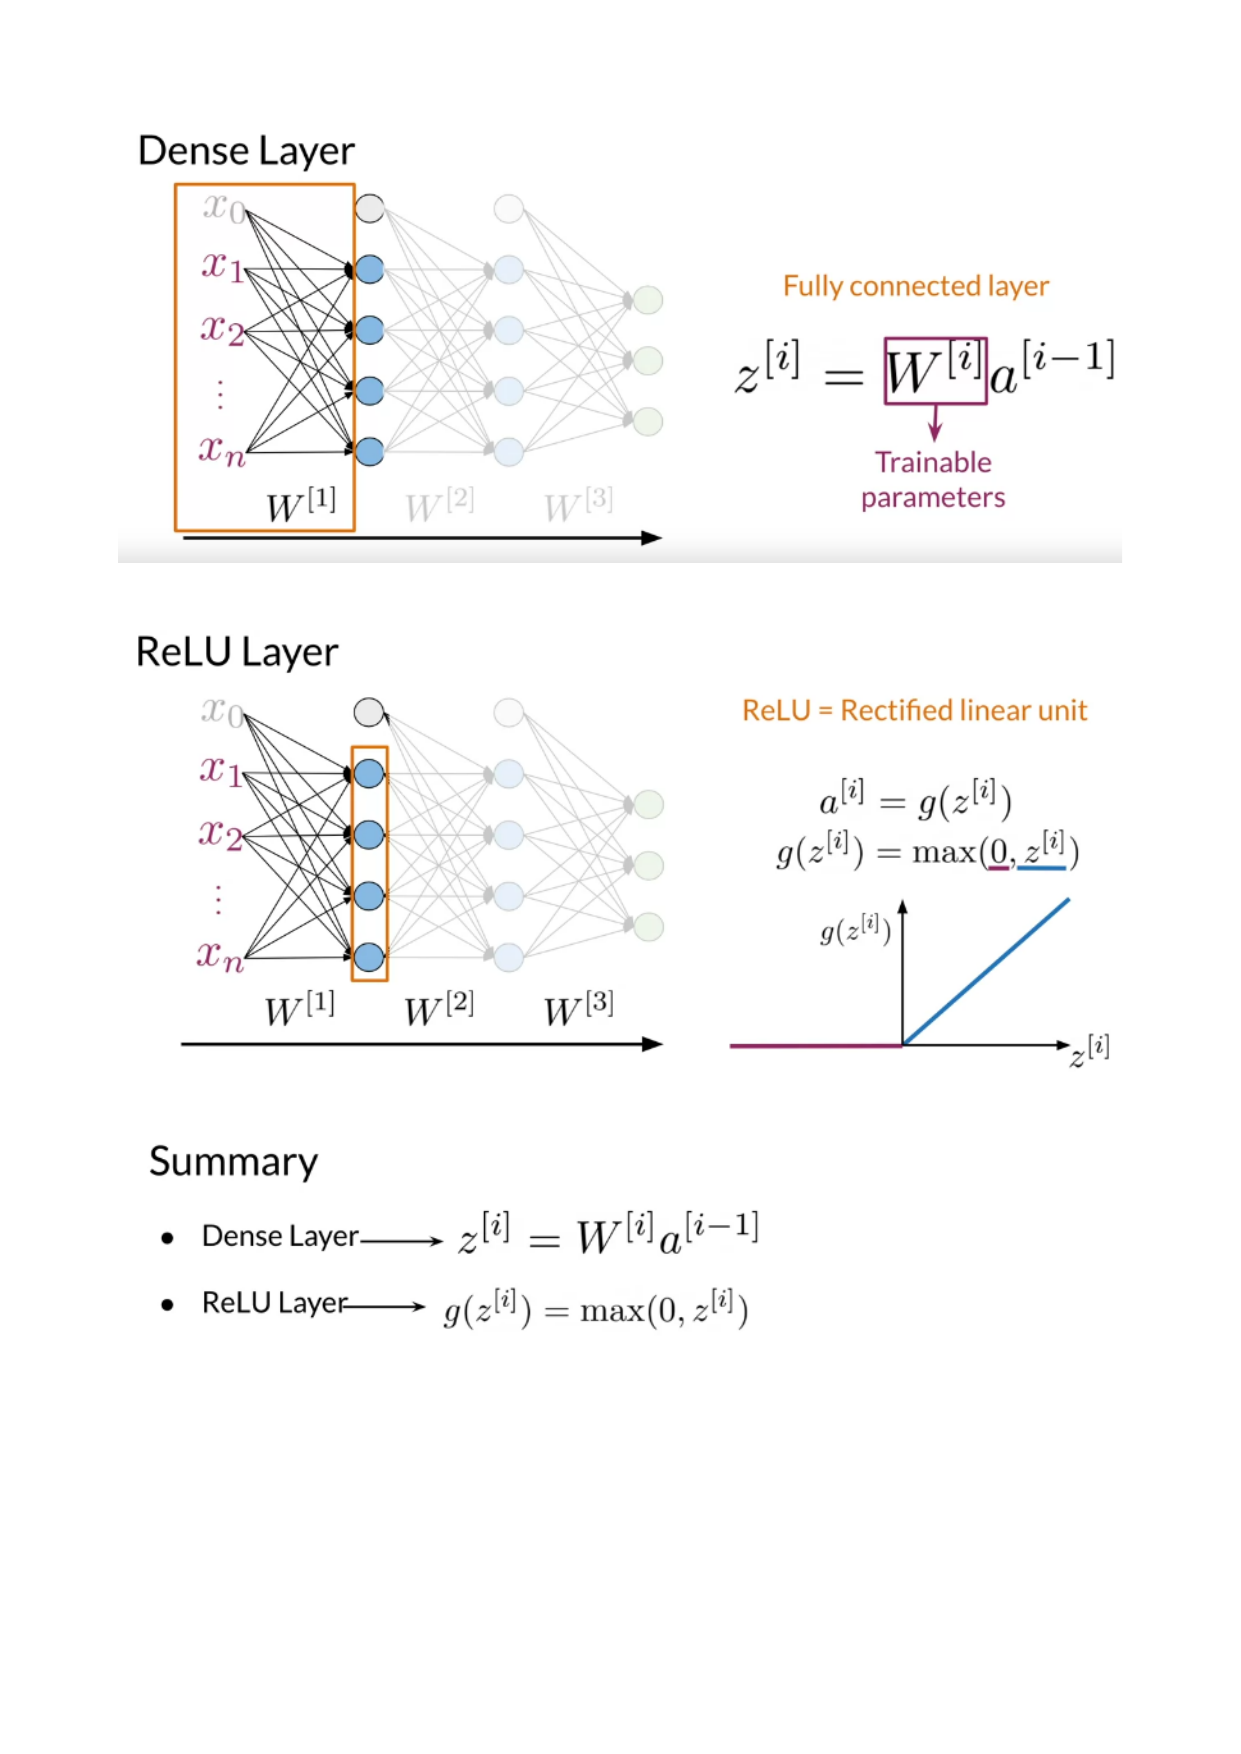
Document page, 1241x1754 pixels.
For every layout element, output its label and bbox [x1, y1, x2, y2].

picture [118, 1136, 1123, 1338]
picture [118, 118, 1123, 563]
picture [118, 619, 1123, 1080]
